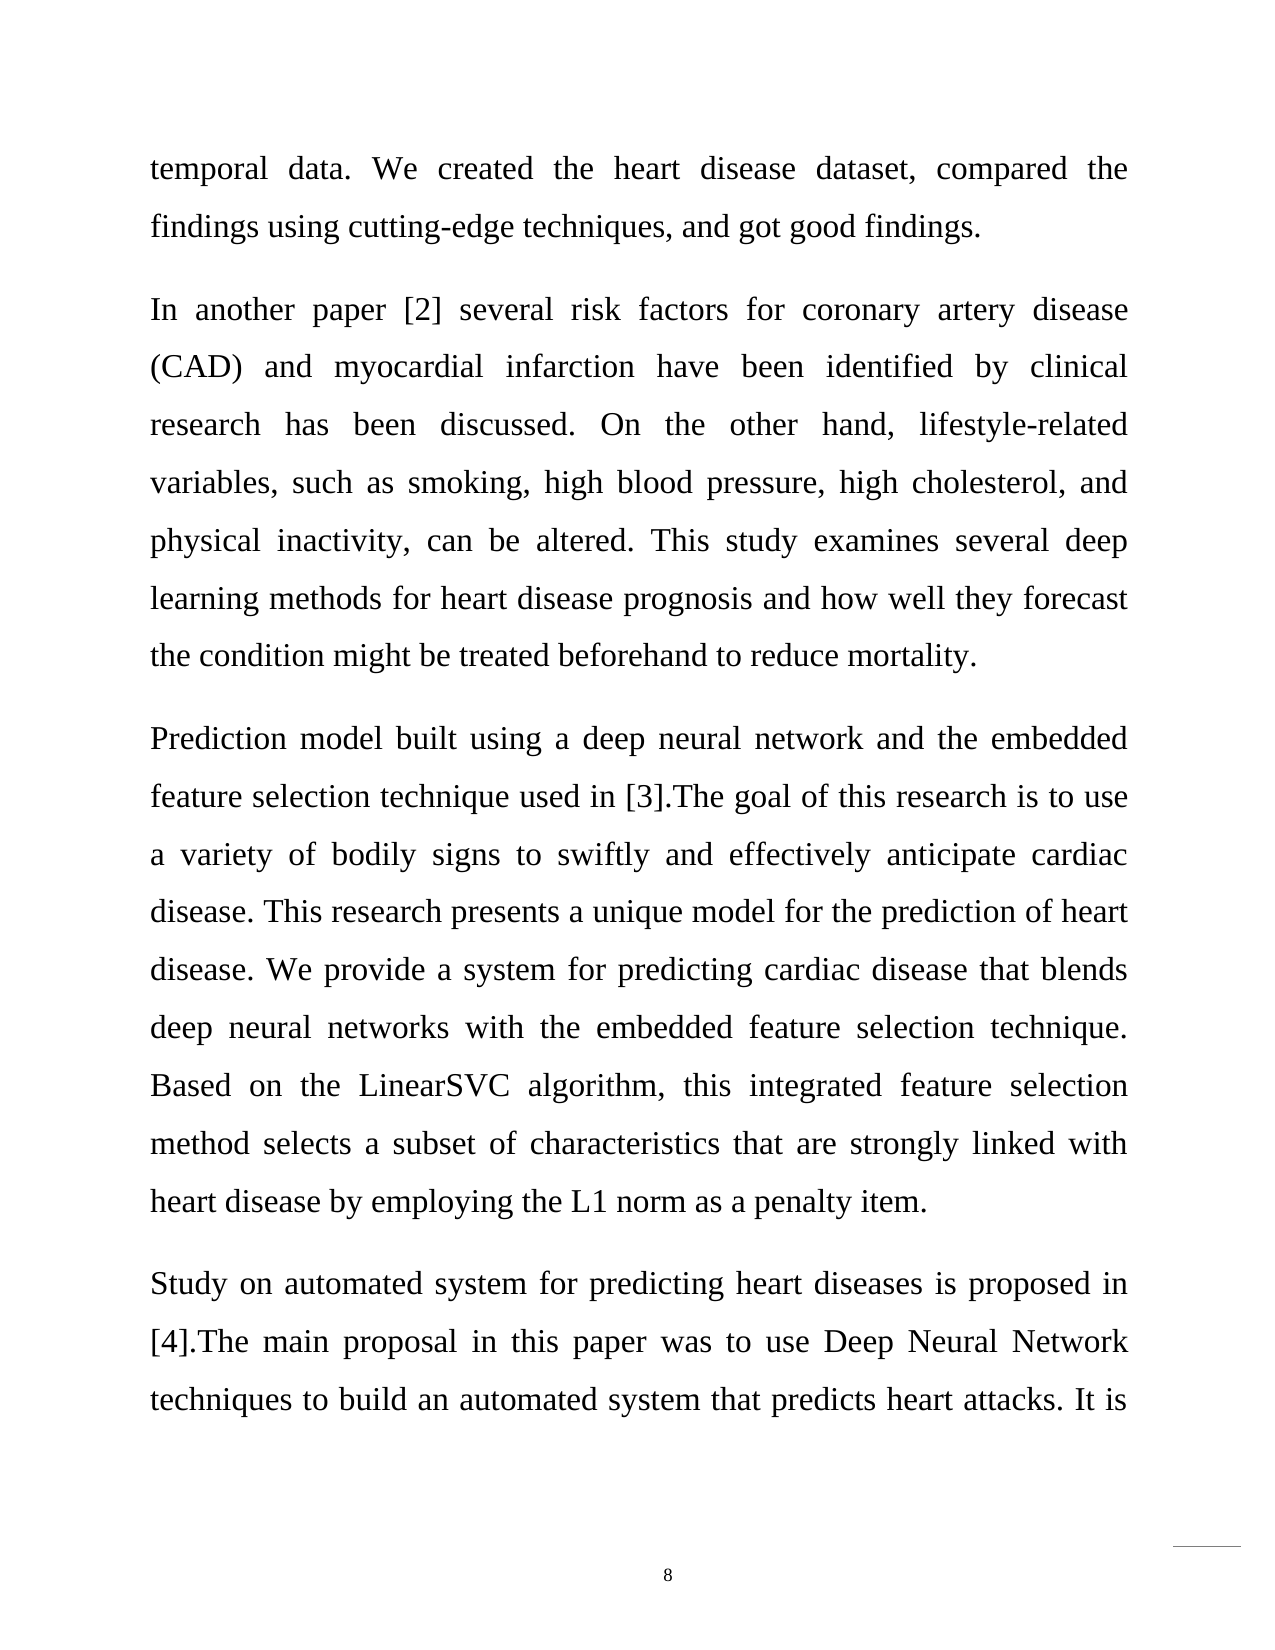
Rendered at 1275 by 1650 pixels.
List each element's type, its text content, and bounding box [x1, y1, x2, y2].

text temporal data. We created the heart disease dataset, compared the findings using cutting-edge techniques, and got good findings. [150, 148, 1129, 244]
text In another paper [2] several risk factors for coronary artery disease (CAD) and myocardial infarction have been identified by clinical research has been discussed. On the other hand, lifestyle-related variables, such as smoking, high blood pressure, high cholesterol, and physical inactivity, can be altered. This study examines several deep learning methods for heart disease prognosis and how well they forecast the condition might be treated beforehand to reduce mortality. [150, 289, 1129, 674]
text Study on automated system for predicting heart diseases is proposed in [4].The main proposal in this paper was to use Deep Neural Network techniques to build an automated system that predicts heart attacks. It is [150, 1263, 1129, 1417]
text Prediction model built using a deep neural network and the embedded feature selection technique used in [3].The goal of this research is to use a variety of bodily signs to swiftly and effectively anticipate cardiac disease. This research presents a unique model for the prediction of heart disease. We provide a system for predicting cardiac disease that blends deep neural networks with the embedded feature selection technique. Based on the LinearSVC algorithm, this integrated feature selection method selects a subset of characteristics that are strongly linked with heart disease by employing the L1 norm as a penalty item. [150, 718, 1129, 1219]
